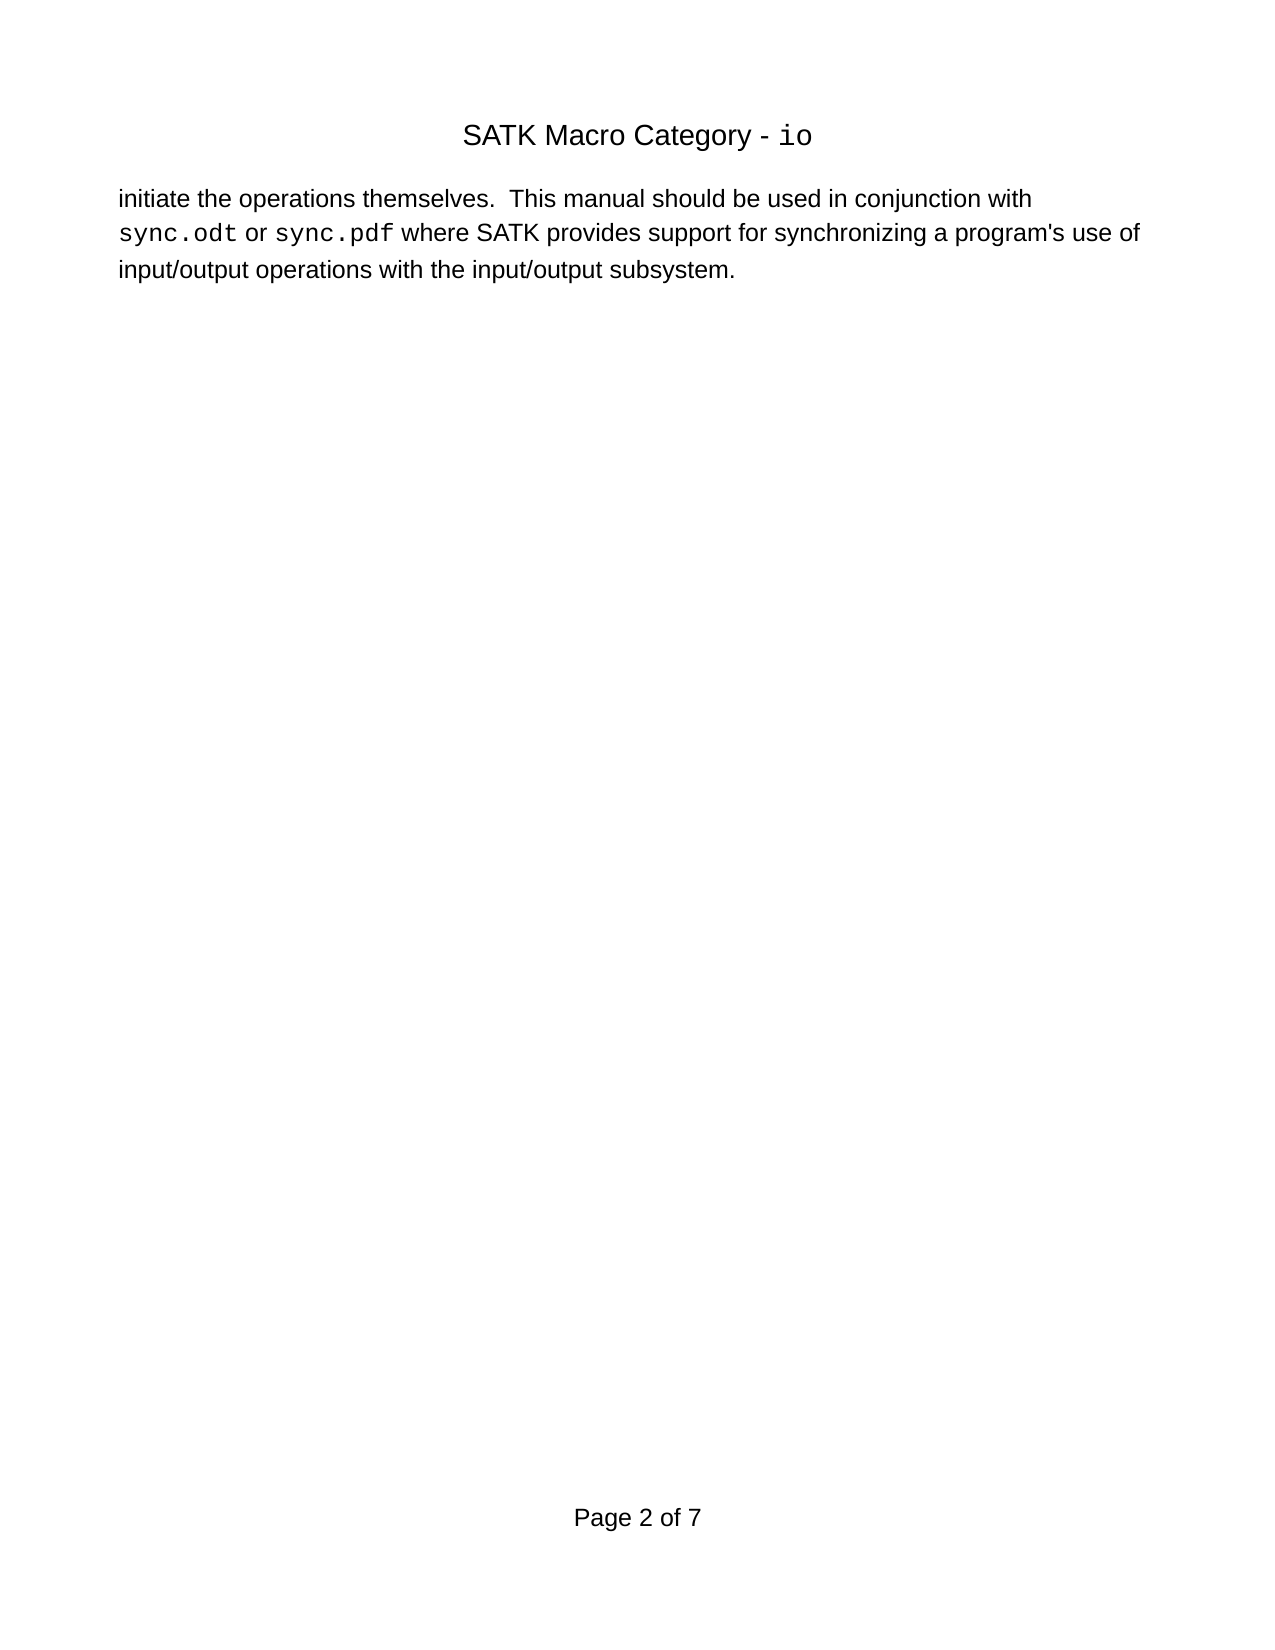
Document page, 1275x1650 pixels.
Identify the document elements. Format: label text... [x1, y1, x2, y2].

text initiate the operations themselves. This manual should be used in conjunction with sync.odt or sync.pdf where SATK provides support for synchronizing a program's use of input/output operations with the input/output subsystem. [118, 184, 1157, 284]
